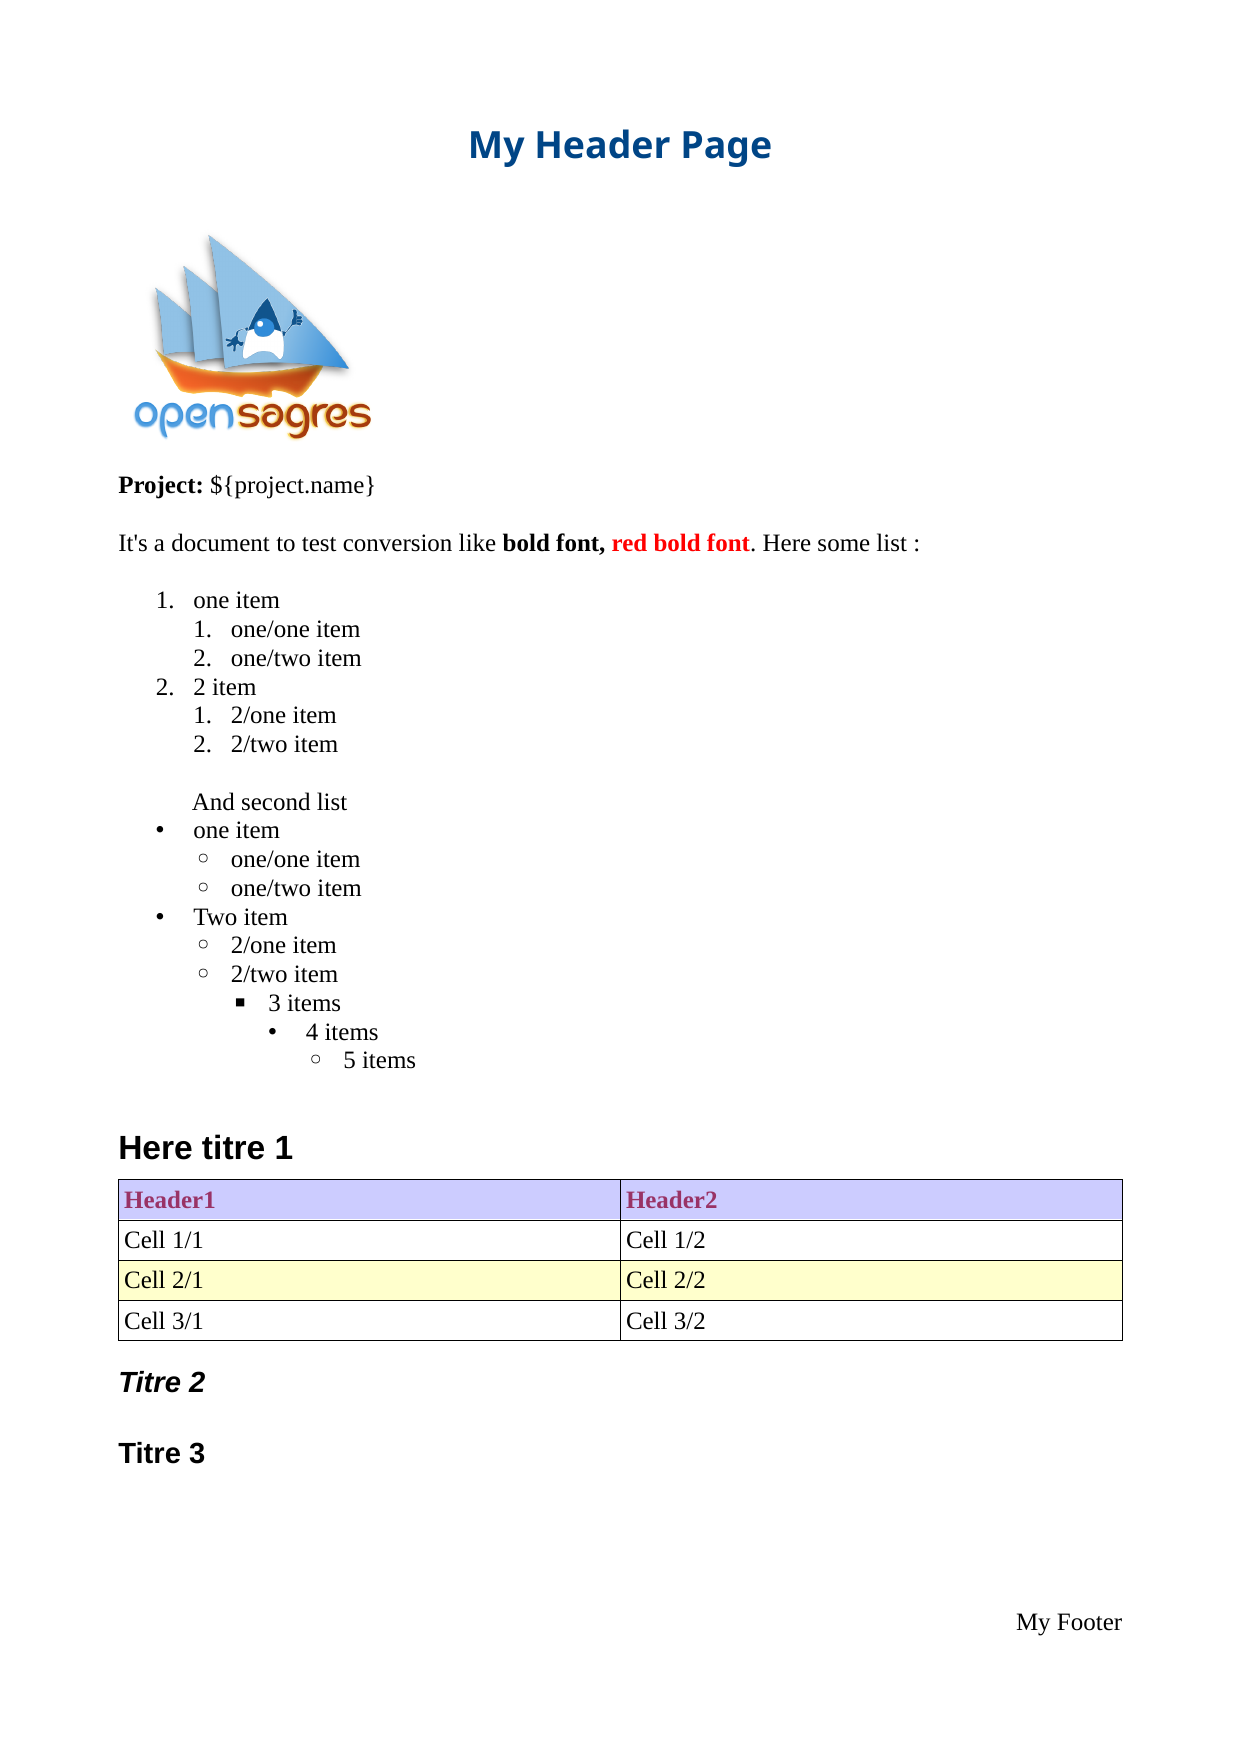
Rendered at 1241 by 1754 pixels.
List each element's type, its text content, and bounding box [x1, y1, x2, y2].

table_cell Cell 3/2 [621, 1301, 1122, 1340]
table_cell Cell 1/2 [621, 1221, 1122, 1260]
list 2/two item [193, 959, 1122, 988]
list one/one item [193, 614, 1122, 643]
list 5 items [306, 1046, 1122, 1074]
list 2/one item [193, 931, 1122, 959]
subtitle Titre 3 [118, 1437, 1122, 1470]
text And second list [118, 787, 1122, 816]
list one item [156, 816, 1122, 844]
table_cell Cell 1/1 [119, 1221, 620, 1260]
text Project: ${project.name} [118, 471, 1122, 499]
picture [132, 201, 384, 442]
text It's a document to test conversion like bold font, red bold font. Here some list : [118, 528, 1122, 557]
list one/two item [193, 873, 1122, 902]
table_header Header2 [621, 1180, 1122, 1219]
list one/one item [193, 844, 1122, 873]
table_cell Cell 2/2 [621, 1261, 1122, 1300]
table_header Header1 [119, 1180, 620, 1219]
table_cell Cell 3/1 [119, 1301, 620, 1340]
list 2 item [156, 672, 1122, 701]
list 3 items [231, 988, 1122, 1017]
table_cell Cell 2/1 [119, 1261, 620, 1300]
subtitle Titre 2 [118, 1366, 1122, 1399]
list 4 items [268, 1017, 1122, 1046]
subtitle Here titre 1 [118, 1128, 1122, 1167]
list 2/two item [193, 729, 1122, 758]
list 2/one item [193, 701, 1122, 729]
list one item [156, 586, 1122, 614]
list Two item [156, 902, 1122, 931]
list one/two item [193, 643, 1122, 672]
